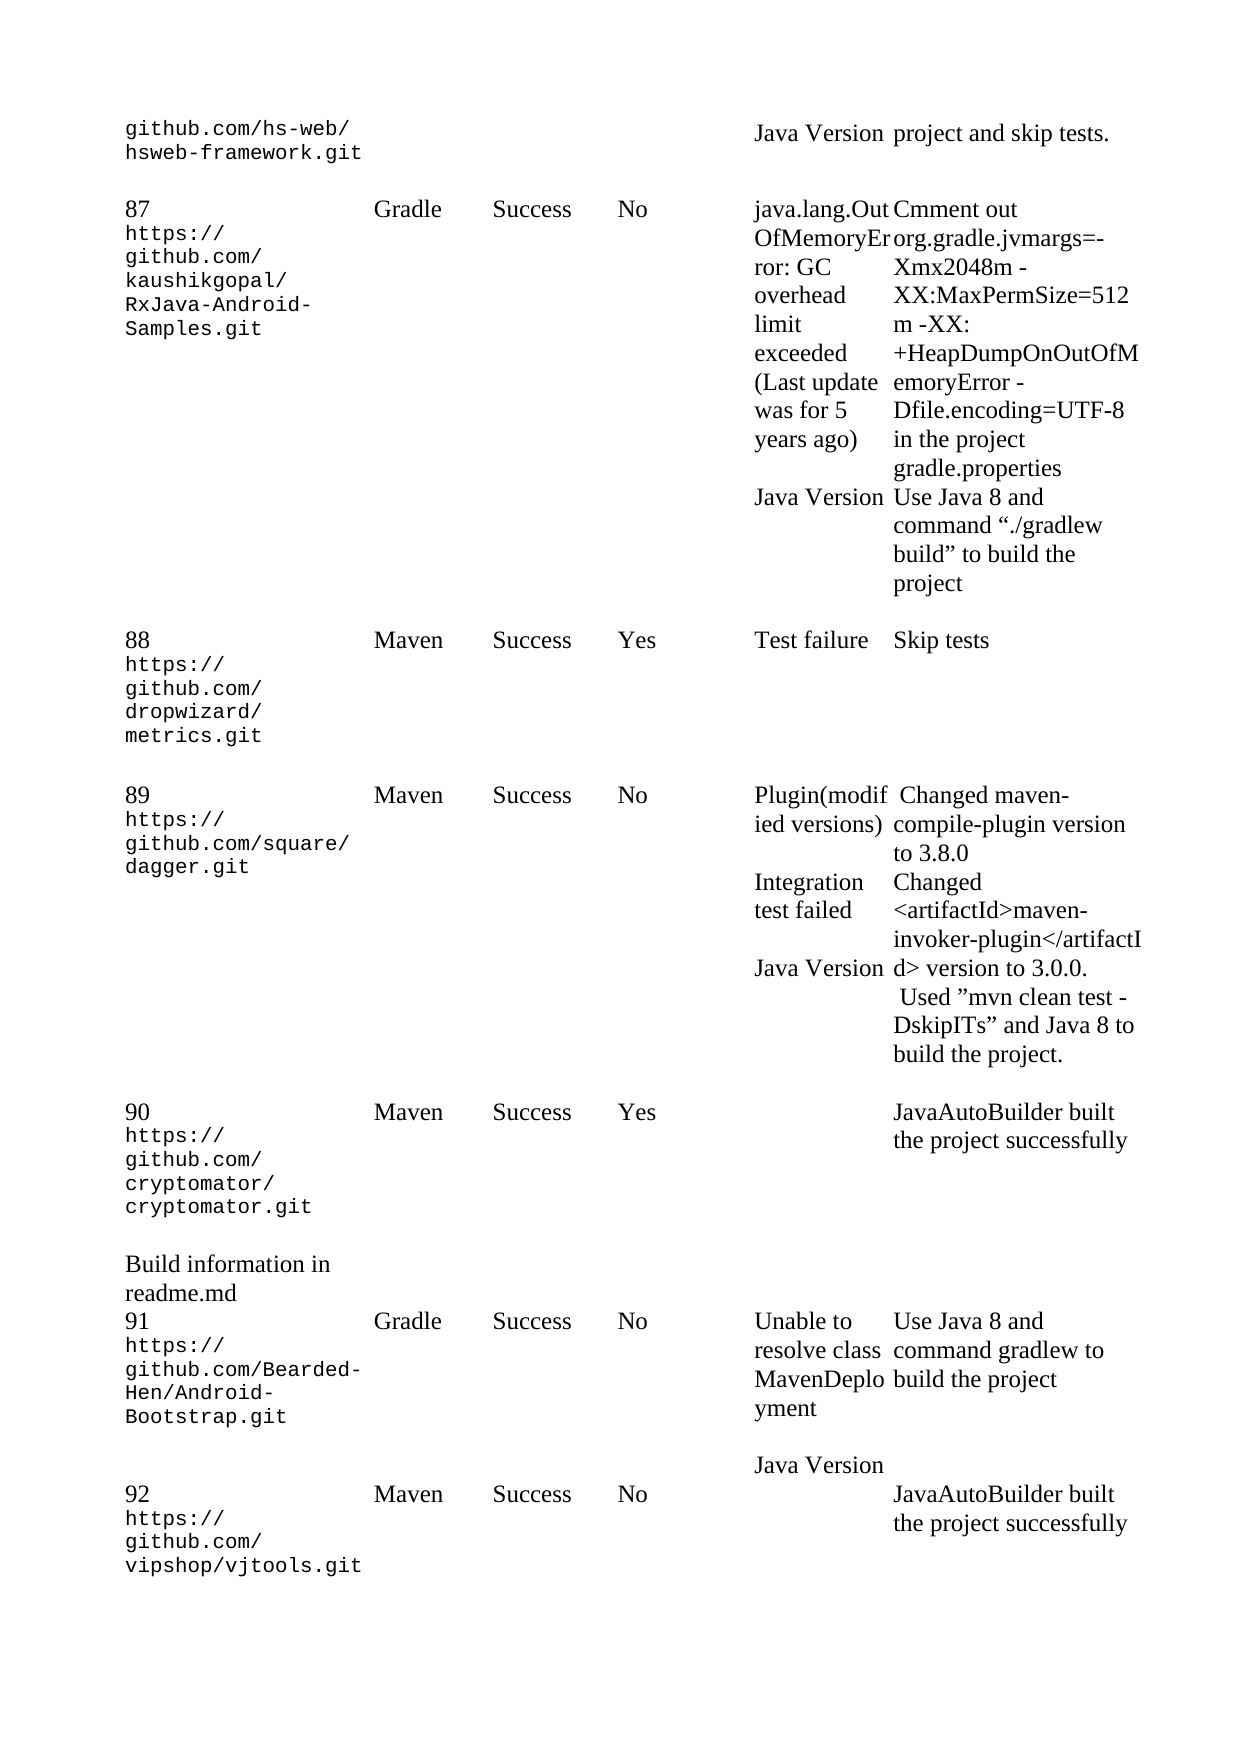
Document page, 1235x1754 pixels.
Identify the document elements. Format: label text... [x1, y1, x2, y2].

table_cell [617, 118, 754, 194]
table_cell Unable to resolve class MavenDeployment Java Version [754, 1306, 893, 1479]
table_cell No [617, 194, 754, 625]
table_cell 91 https://github.com/Bearded-Hen/Android-Bootstrap.git [125, 1306, 374, 1479]
table_cell JavaAutoBuilder built the project successfully [893, 1479, 1145, 1607]
table_cell Yes [617, 625, 754, 781]
table_cell Gradle [374, 194, 492, 625]
table_cell [754, 1097, 893, 1306]
table_cell [754, 1479, 893, 1607]
table_cell Gradle [374, 1306, 492, 1479]
table_cell Maven [374, 781, 492, 1097]
table_cell Success [493, 781, 617, 1097]
table_cell [493, 118, 617, 194]
table_cell Cmment out org.gradle.jvmargs=-Xmx2048m -XX:MaxPermSize=512m -XX:+HeapDumpOnOutOfMemoryError -Dfile.encoding=UTF-8 in the project gradle.properties Use Java 8 and command “./gradlew build” to build the project [893, 194, 1145, 625]
table_cell No [617, 781, 754, 1097]
table_cell Maven [374, 1479, 492, 1607]
table_cell Success [493, 1306, 617, 1479]
table_cell Skip tests [893, 625, 1145, 781]
table_cell Maven [374, 625, 492, 781]
table_cell Success [493, 1097, 617, 1306]
table_cell 87 https://github.com/kaushikgopal/RxJava-Android-Samples.git [125, 194, 374, 625]
table_cell 92 https://github.com/vipshop/vjtools.git [125, 1479, 374, 1607]
table_cell Success [493, 1479, 617, 1607]
table_cell Maven [374, 1097, 492, 1306]
table_cell java.lang.OutOfMemoryError: GC overhead limit exceeded (Last update was for 5 years ago) Java Version [754, 194, 893, 625]
table_cell Use Java 8 and command gradlew to build the project [893, 1306, 1145, 1479]
table_cell 89 https://github.com/square/dagger.git [125, 781, 374, 1097]
table_cell Test failure [754, 625, 893, 781]
table_cell project and skip tests. [893, 118, 1145, 194]
table_cell Java Version [754, 118, 893, 194]
table_cell Success [493, 194, 617, 625]
table_cell [374, 118, 492, 194]
table_cell 90 https://github.com/cryptomator/cryptomator.git Build information in readme.md [125, 1097, 374, 1306]
table_cell Plugin(modified versions) Integration test failed Java Version [754, 781, 893, 1097]
table_cell github.com/hs-web/hsweb-framework.git [125, 118, 374, 194]
table_cell 88 https://github.com/dropwizard/metrics.git [125, 625, 374, 781]
table_cell Success [493, 625, 617, 781]
table_cell JavaAutoBuilder built the project successfully [893, 1097, 1145, 1306]
table_cell No [617, 1479, 754, 1607]
table_cell No [617, 1306, 754, 1479]
table_cell Yes [617, 1097, 754, 1306]
table_cell Changed maven-compile-plugin version to 3.8.0 Changed <artifactId>maven-invoker-plugin</artifactId> version to 3.0.0. Used ”mvn clean test -DskipITs” and Java 8 to build the project. [893, 781, 1145, 1097]
